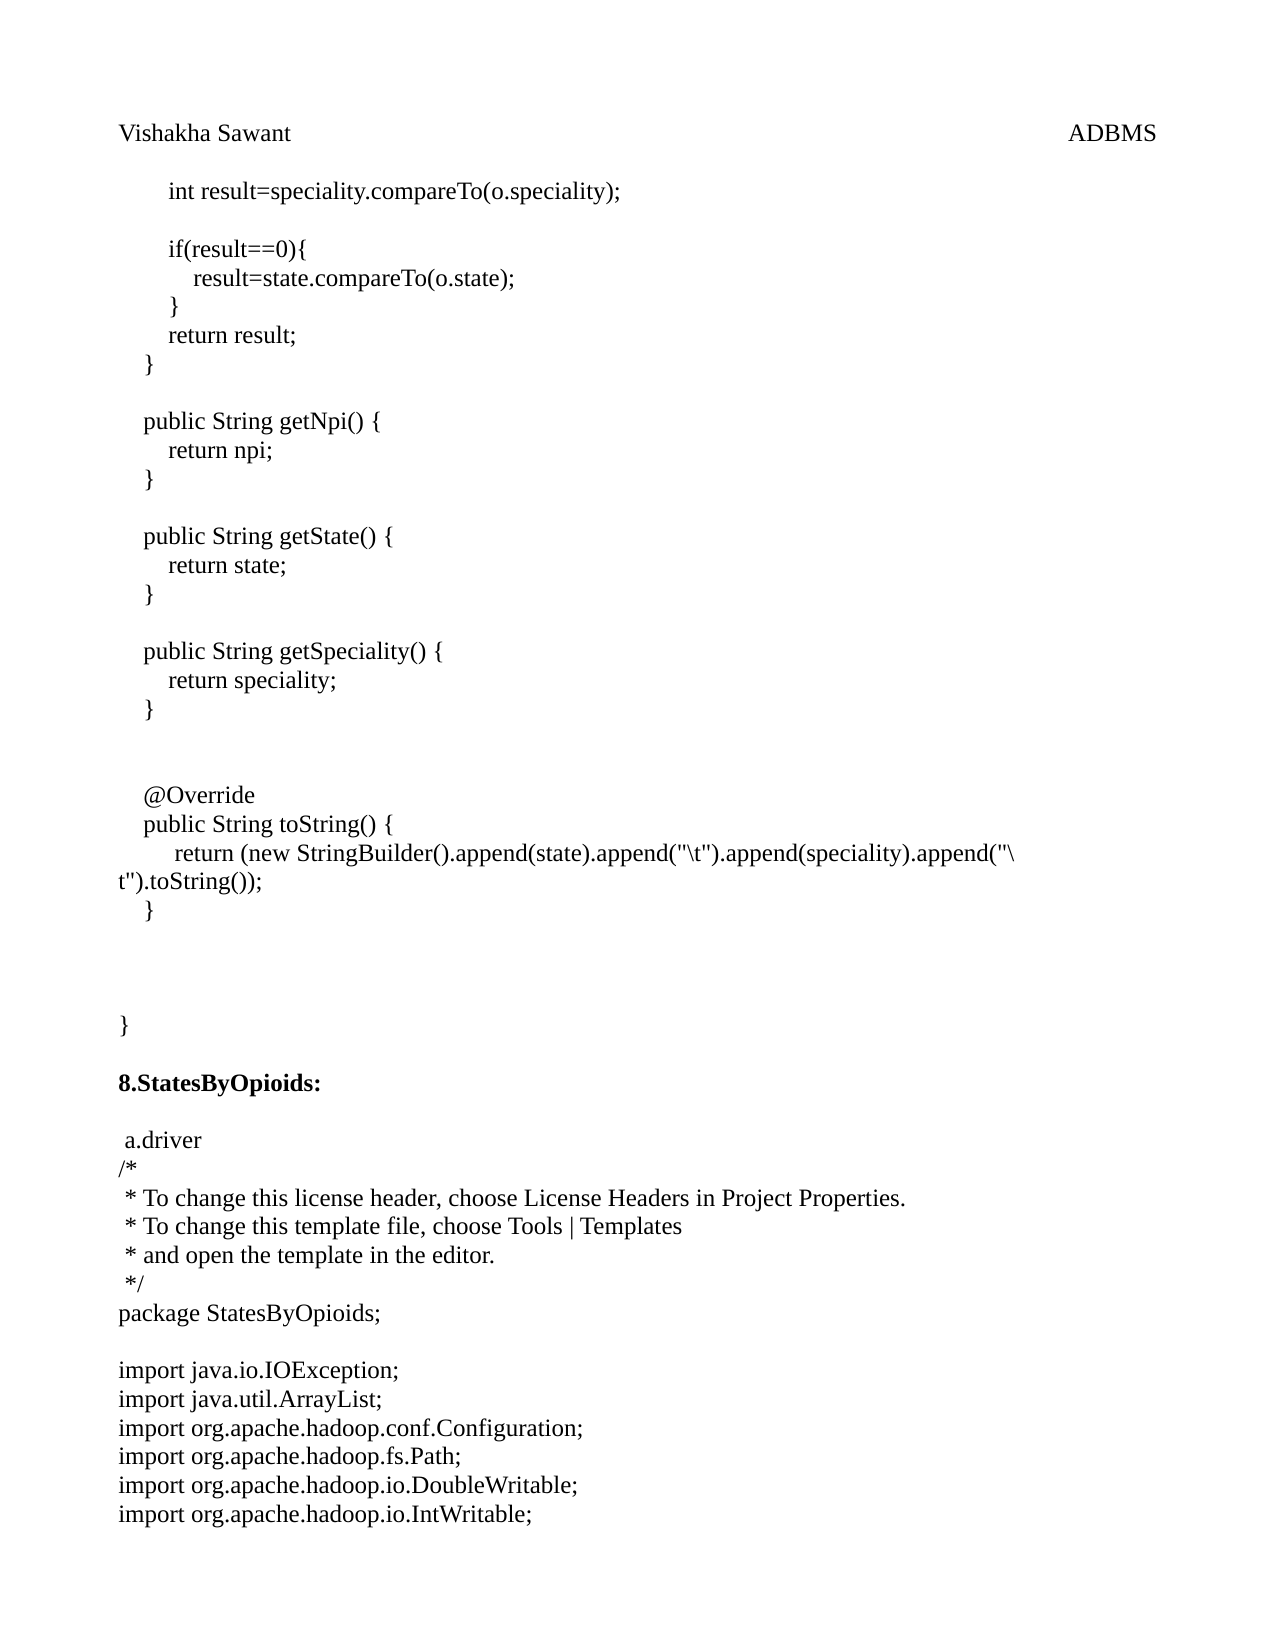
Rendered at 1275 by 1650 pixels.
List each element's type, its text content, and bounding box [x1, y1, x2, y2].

list } [118, 464, 1157, 493]
list import org.apache.hadoop.conf.Configuration; [118, 1413, 1157, 1441]
list import java.io.IOException; [118, 1355, 1157, 1384]
list public String getNpi() { [118, 406, 1157, 435]
list @Override [118, 780, 1157, 809]
list public String getState() { [118, 521, 1157, 550]
list 8.StatesByOpioids: [118, 1068, 1157, 1096]
list } [118, 1010, 1157, 1039]
list return state; [118, 550, 1157, 579]
list return (new StringBuilder().append(state).append("\t").append(speciality).append("\t").toString()); [118, 838, 1157, 895]
list return npi; [118, 435, 1157, 464]
list int result=speciality.compareTo(o.speciality); [118, 176, 1157, 205]
list */ [118, 1269, 1157, 1298]
list return speciality; [118, 665, 1157, 694]
list return result; [118, 320, 1157, 349]
list } [118, 579, 1157, 608]
list } [118, 895, 1157, 924]
list } [118, 291, 1157, 320]
list /* [118, 1154, 1157, 1183]
list * To change this template file, choose Tools | Templates [118, 1211, 1157, 1240]
list * and open the template in the editor. [118, 1240, 1157, 1269]
list public String toString() { [118, 809, 1157, 838]
list import org.apache.hadoop.fs.Path; [118, 1441, 1157, 1470]
list if(result==0){ [118, 234, 1157, 263]
list result=state.compareTo(o.state); [118, 263, 1157, 291]
list * To change this license header, choose License Headers in Project Properties. [118, 1183, 1157, 1211]
list import org.apache.hadoop.io.DoubleWritable; [118, 1470, 1157, 1499]
list } [118, 694, 1157, 723]
list package StatesByOpioids; [118, 1298, 1157, 1326]
list public String getSpeciality() { [118, 636, 1157, 665]
list import org.apache.hadoop.io.IntWritable; [118, 1499, 1157, 1528]
list a.driver [118, 1125, 1157, 1154]
list import java.util.ArrayList; [118, 1384, 1157, 1413]
list } [118, 349, 1157, 378]
